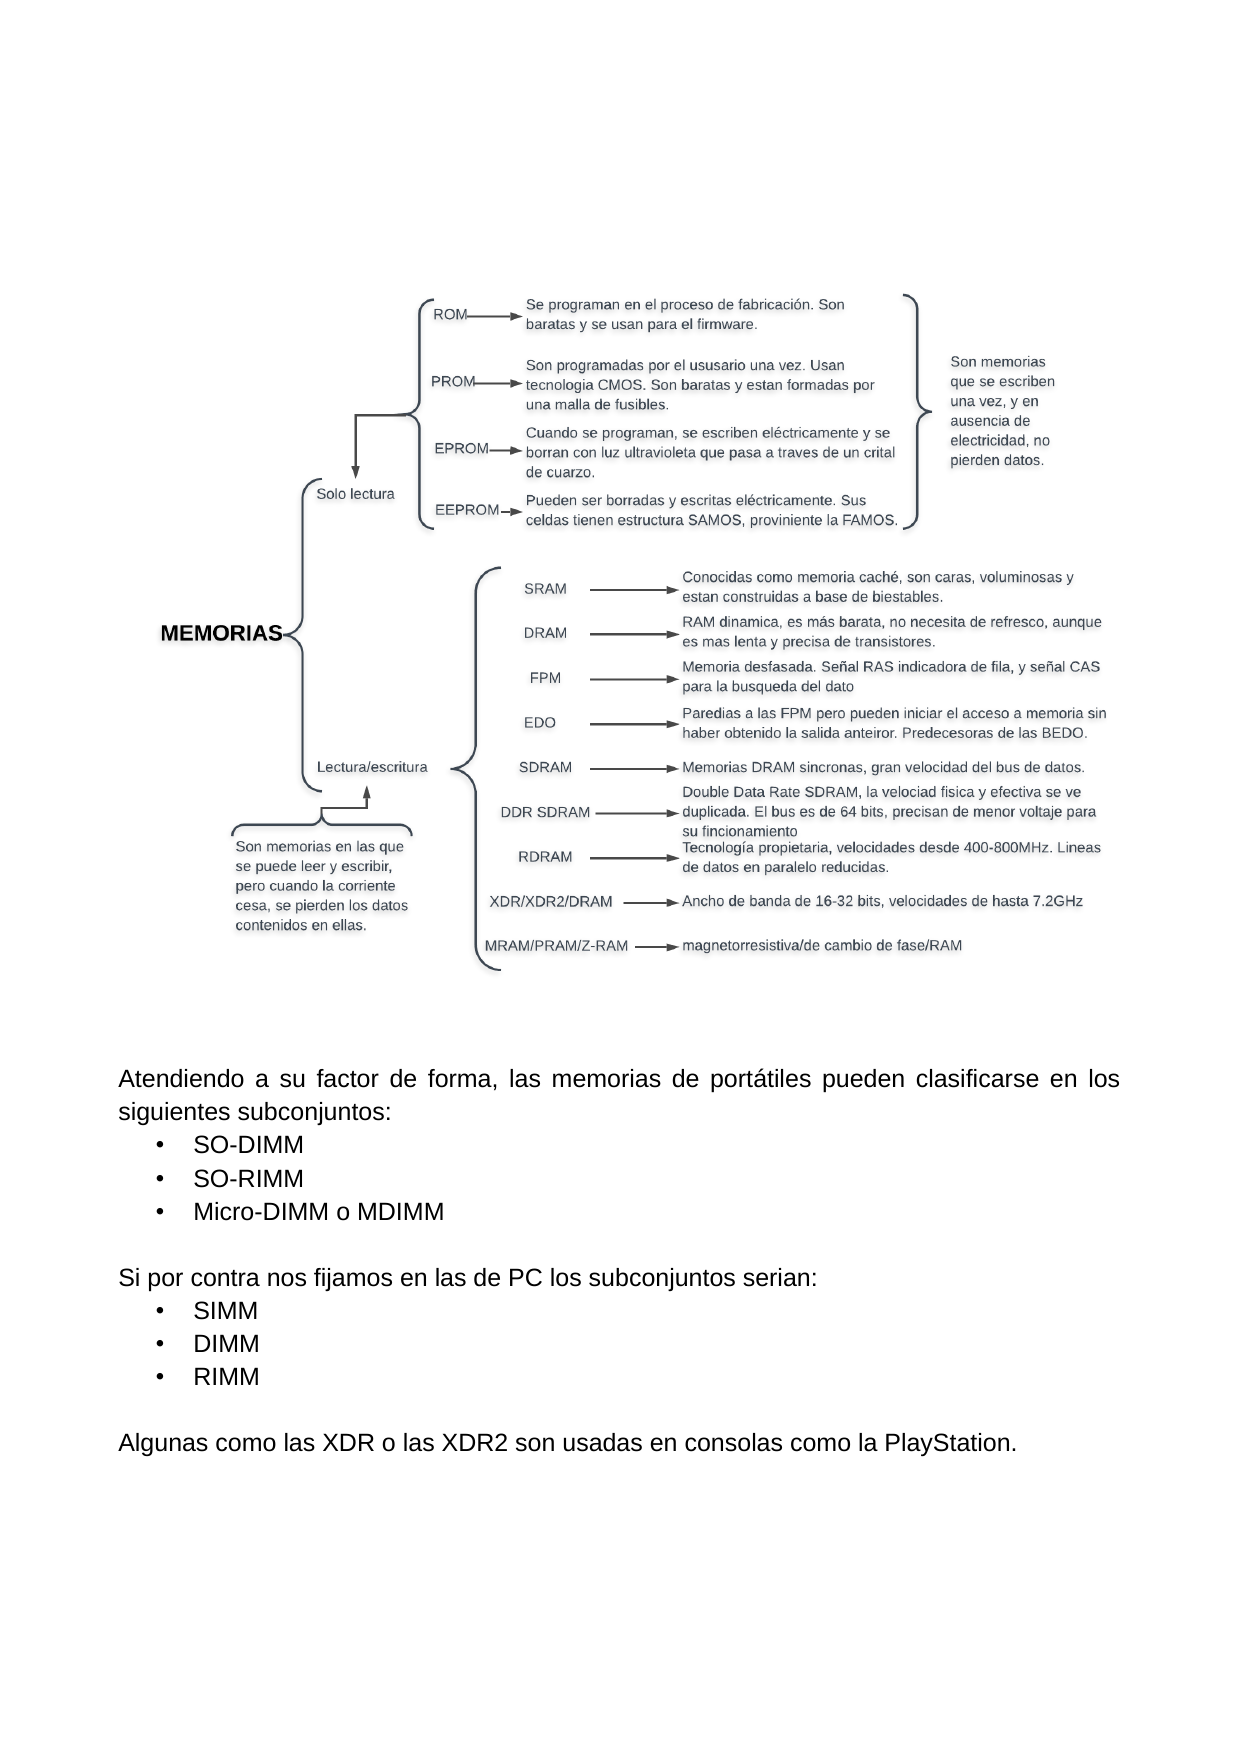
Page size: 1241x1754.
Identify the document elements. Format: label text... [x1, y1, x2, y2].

list SO-RIMM [156, 1163, 1122, 1192]
text Si por contra nos fijamos en las de PC los subconjuntos serian: [118, 1263, 1122, 1292]
list RIMM [156, 1362, 1122, 1391]
list SO-DIMM [156, 1130, 1122, 1159]
list DIMM [156, 1329, 1122, 1358]
list SIMM [156, 1296, 1122, 1325]
list Micro-DIMM o MDIMM [156, 1197, 1122, 1226]
text Atendiendo a su factor de forma, las memorias de portátiles pueden clasificarse en los siguientes subconjuntos: [118, 1064, 1122, 1126]
text Algunas como las XDR o las XDR2 son usadas en consolas como la PlayStation. [118, 1428, 1122, 1457]
picture [132, 272, 1108, 983]
